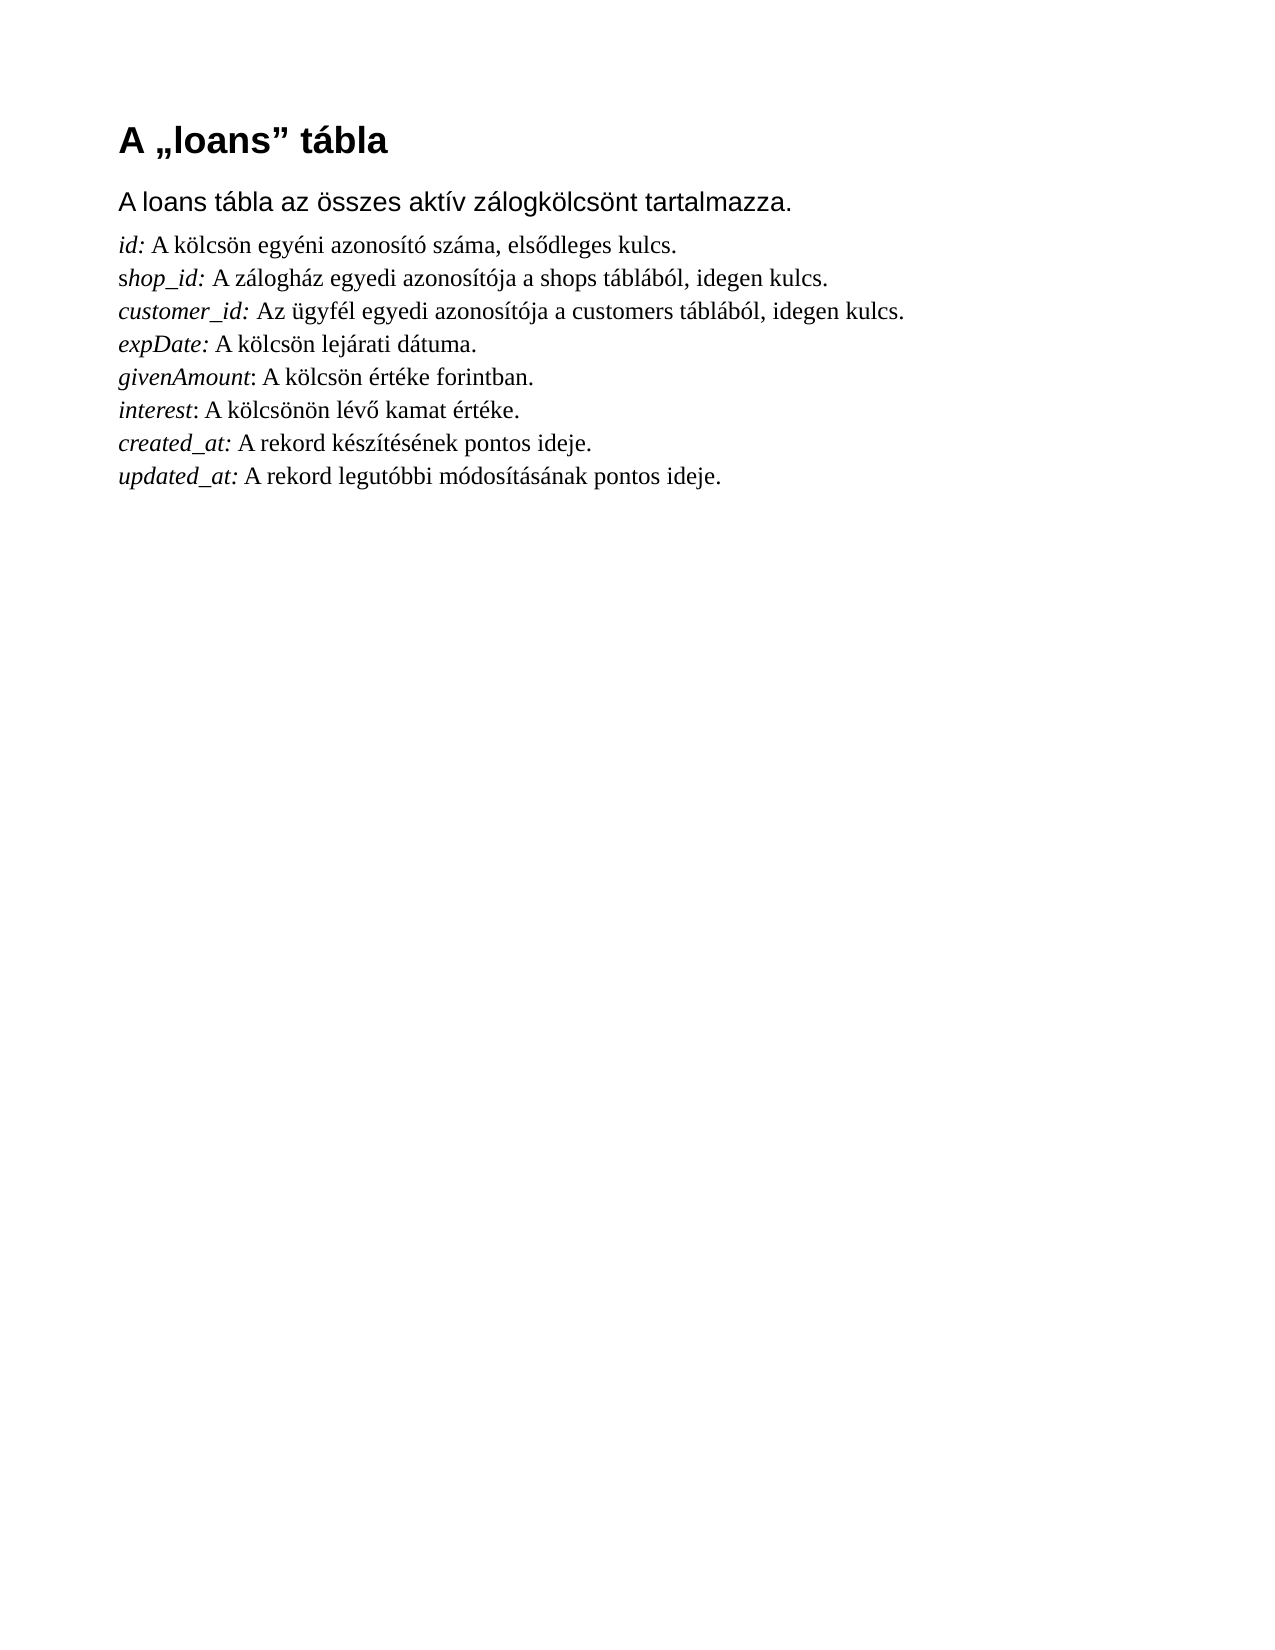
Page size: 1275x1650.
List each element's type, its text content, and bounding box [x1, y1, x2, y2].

text id: A kölcsön egyéni azonosító száma, elsődleges kulcs. shop_id: A zálogház egyedi azonosítója a shops táblából, idegen kulcs. customer_id: Az ügyfél egyedi azonosítója a customers táblából, idegen kulcs. expDate: A kölcsön lejárati dátuma. givenAmount: A kölcsön értéke forintban. interest: A kölcsönön lévő kamat értéke. created_at: A rekord készítésének pontos ideje. updated_at: A rekord legutóbbi módosításának pontos ideje. [118, 230, 1157, 490]
subtitle A „loans” tábla [118, 118, 1157, 161]
subtitle A loans tábla az összes aktív zálogkölcsönt tartalmazza. [118, 186, 1157, 217]
